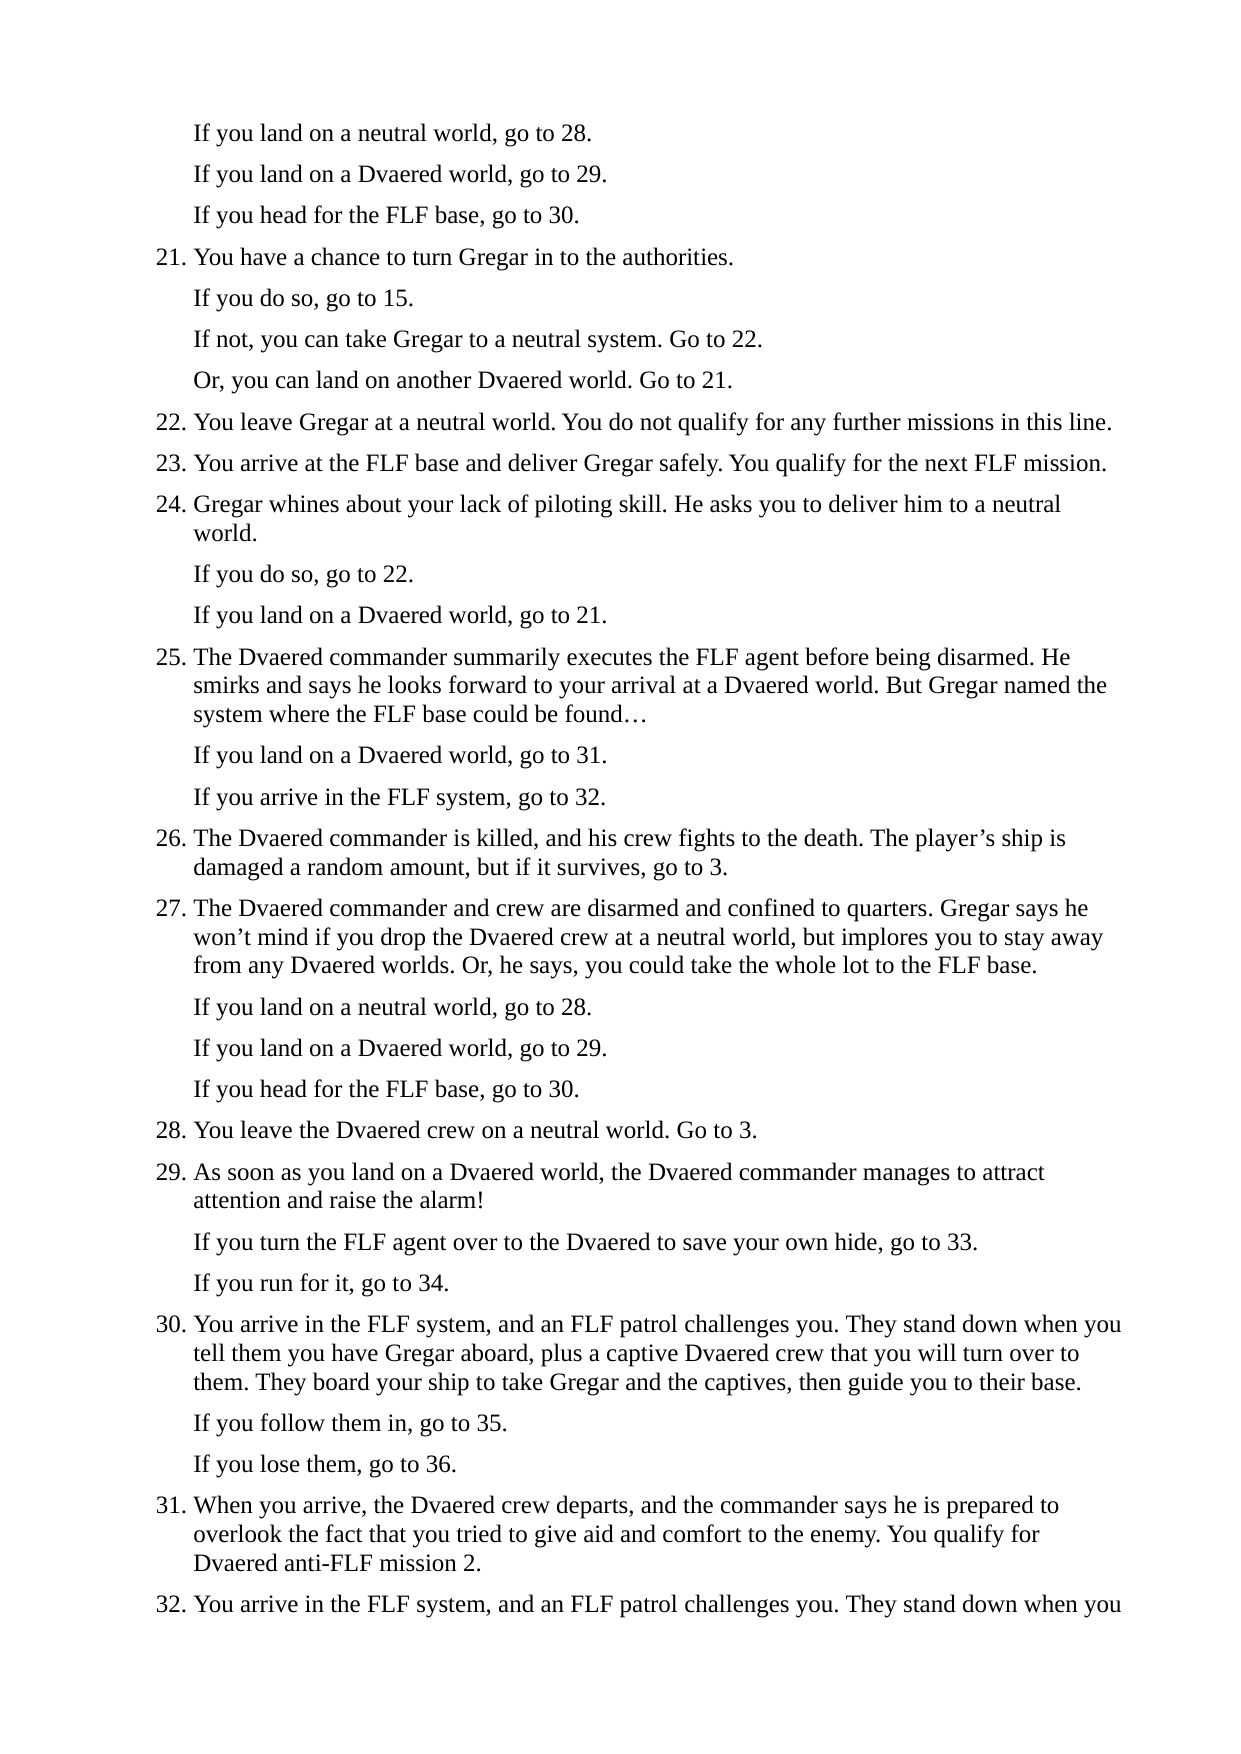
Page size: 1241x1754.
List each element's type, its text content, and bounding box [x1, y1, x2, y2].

list If you land on a neutral world, go to 28. [156, 992, 1122, 1021]
list If you run for it, go to 34. [156, 1268, 1122, 1297]
list You leave Gregar at a neutral world. You do not qualify for any further missions in this line. [156, 407, 1122, 436]
list If you land on a neutral world, go to 28. [156, 118, 1122, 147]
list If you follow them in, go to 35. [156, 1408, 1122, 1437]
list You leave the Dvaered crew on a neutral world. Go to 3. [156, 1116, 1122, 1144]
list If you head for the FLF base, go to 30. [156, 201, 1122, 229]
list If you do so, go to 22. [156, 559, 1122, 588]
list If you arrive in the FLF system, go to 32. [156, 782, 1122, 811]
list If you head for the FLF base, go to 30. [156, 1074, 1122, 1103]
list The Dvaered commander is killed, and his crew fights to the death. The player’s ship is damaged a random amount, but if it survives, go to 3. [156, 823, 1122, 881]
list You arrive in the FLF system, and an FLF patrol challenges you. They stand down when you [156, 1589, 1122, 1618]
list If you land on a Dvaered world, go to 29. [156, 1033, 1122, 1062]
list If you land on a Dvaered world, go to 29. [156, 159, 1122, 188]
list Gregar whines about your lack of piloting skill. He asks you to deliver him to a neutral world. [156, 489, 1122, 547]
list You arrive in the FLF system, and an FLF patrol challenges you. They stand down when you tell them you have Gregar aboard, plus a captive Dvaered crew that you will turn over to them. They board your ship to take Gregar and the captives, then guide you to their base. [156, 1309, 1122, 1396]
list If you lose them, go to 36. [156, 1449, 1122, 1478]
list When you arrive, the Dvaered crew departs, and the commander says he is prepared to overlook the fact that you tried to give aid and comfort to the enemy. You qualify for Dvaered anti-FLF mission 2. [156, 1491, 1122, 1577]
list If you turn the FLF agent over to the Dvaered to save your own hide, go to 33. [156, 1227, 1122, 1256]
list The Dvaered commander and crew are disarmed and confined to quarters. Gregar says he won’t mind if you drop the Dvaered crew at a neutral world, but implores you to stay away from any Dvaered worlds. Or, he says, you could take the whole lot to the FLF base. [156, 893, 1122, 979]
list As soon as you land on a Dvaered world, the Dvaered commander manages to attract attention and raise the alarm! [156, 1157, 1122, 1214]
list If you do so, go to 15. [156, 283, 1122, 312]
list If you land on a Dvaered world, go to 21. [156, 601, 1122, 629]
list If not, you can take Gregar to a neutral system. Go to 22. [156, 324, 1122, 353]
list You arrive at the FLF base and deliver Gregar safely. You qualify for the next FLF mission. [156, 448, 1122, 477]
list The Dvaered commander summarily executes the FLF agent before being disarmed. He smirks and says he looks forward to your arrival at a Dvaered world. But Gregar named the system where the FLF base could be found… [156, 642, 1122, 728]
list Or, you can land on another Dvaered world. Go to 21. [156, 366, 1122, 394]
list You have a chance to turn Gregar in to the authorities. [156, 242, 1122, 271]
list If you land on a Dvaered world, go to 31. [156, 741, 1122, 769]
